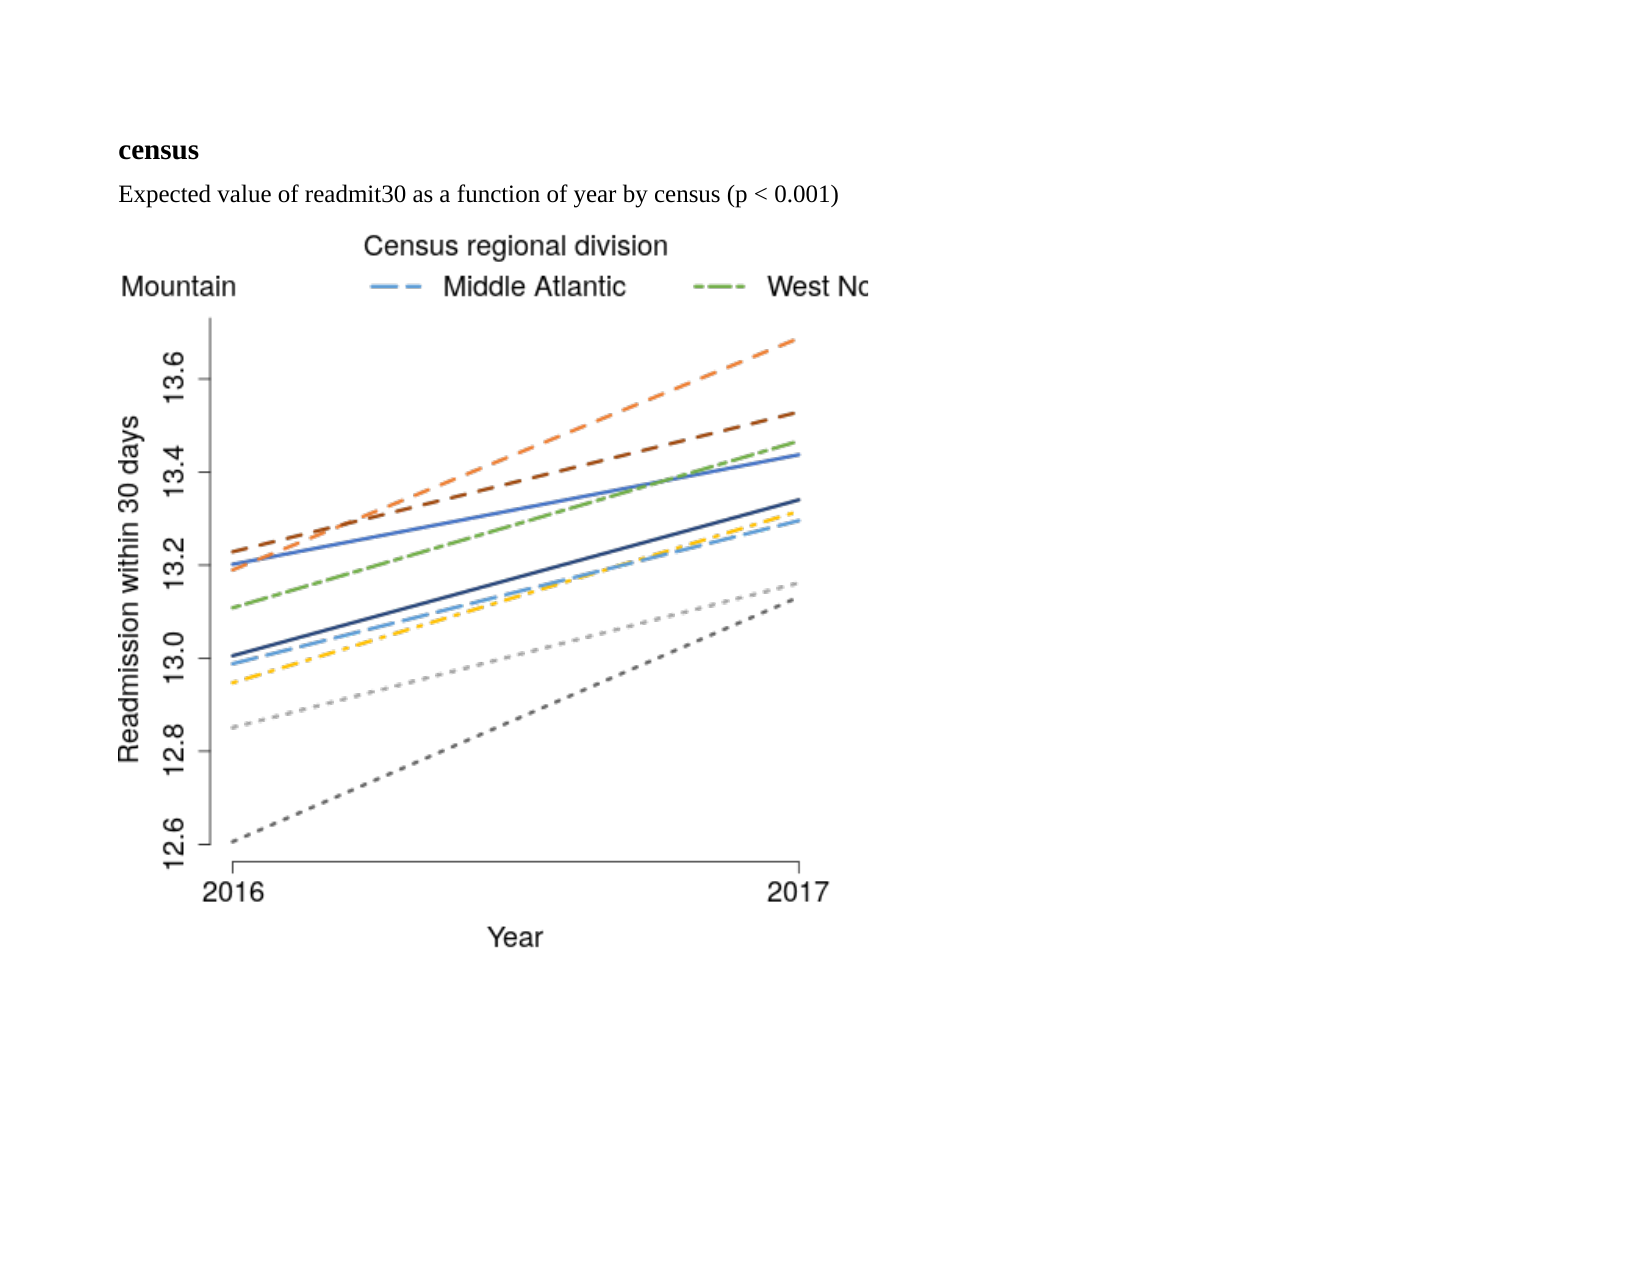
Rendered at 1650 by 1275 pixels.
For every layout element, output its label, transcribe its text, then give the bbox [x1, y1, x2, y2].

text Expected value of readmit30 as a function of year by census (p < 0.001) [118, 179, 1532, 207]
subtitle census [118, 133, 1532, 166]
picture [118, 226, 869, 977]
